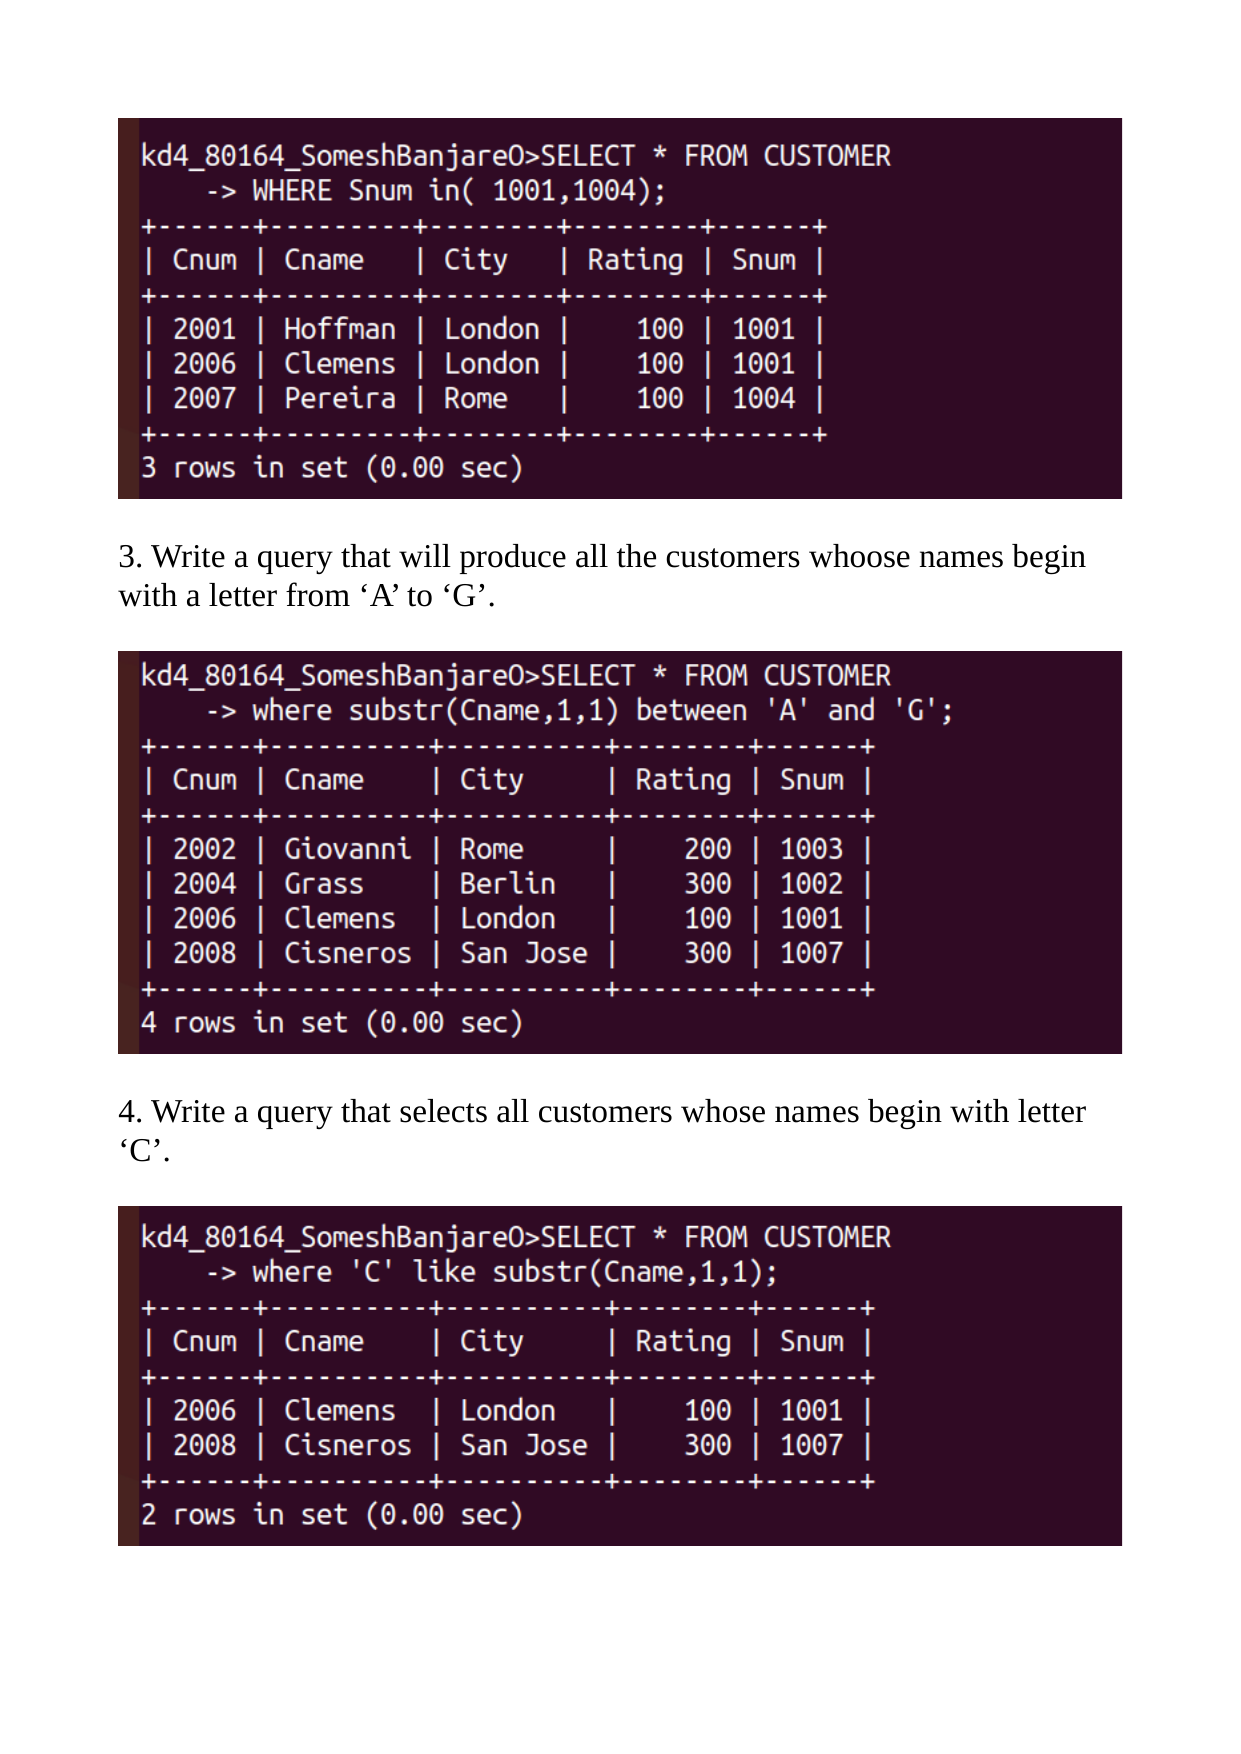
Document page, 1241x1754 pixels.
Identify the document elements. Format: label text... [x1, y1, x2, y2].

picture [118, 118, 1123, 499]
text 4. Write a query that selects all customers whose names begin with letter ‘C’. [118, 1092, 1122, 1168]
picture [118, 1206, 1123, 1546]
text 3. Write a query that will produce all the customers whoose names begin with a letter from ‘A’ to ‘G’. [118, 537, 1122, 613]
picture [118, 651, 1123, 1054]
